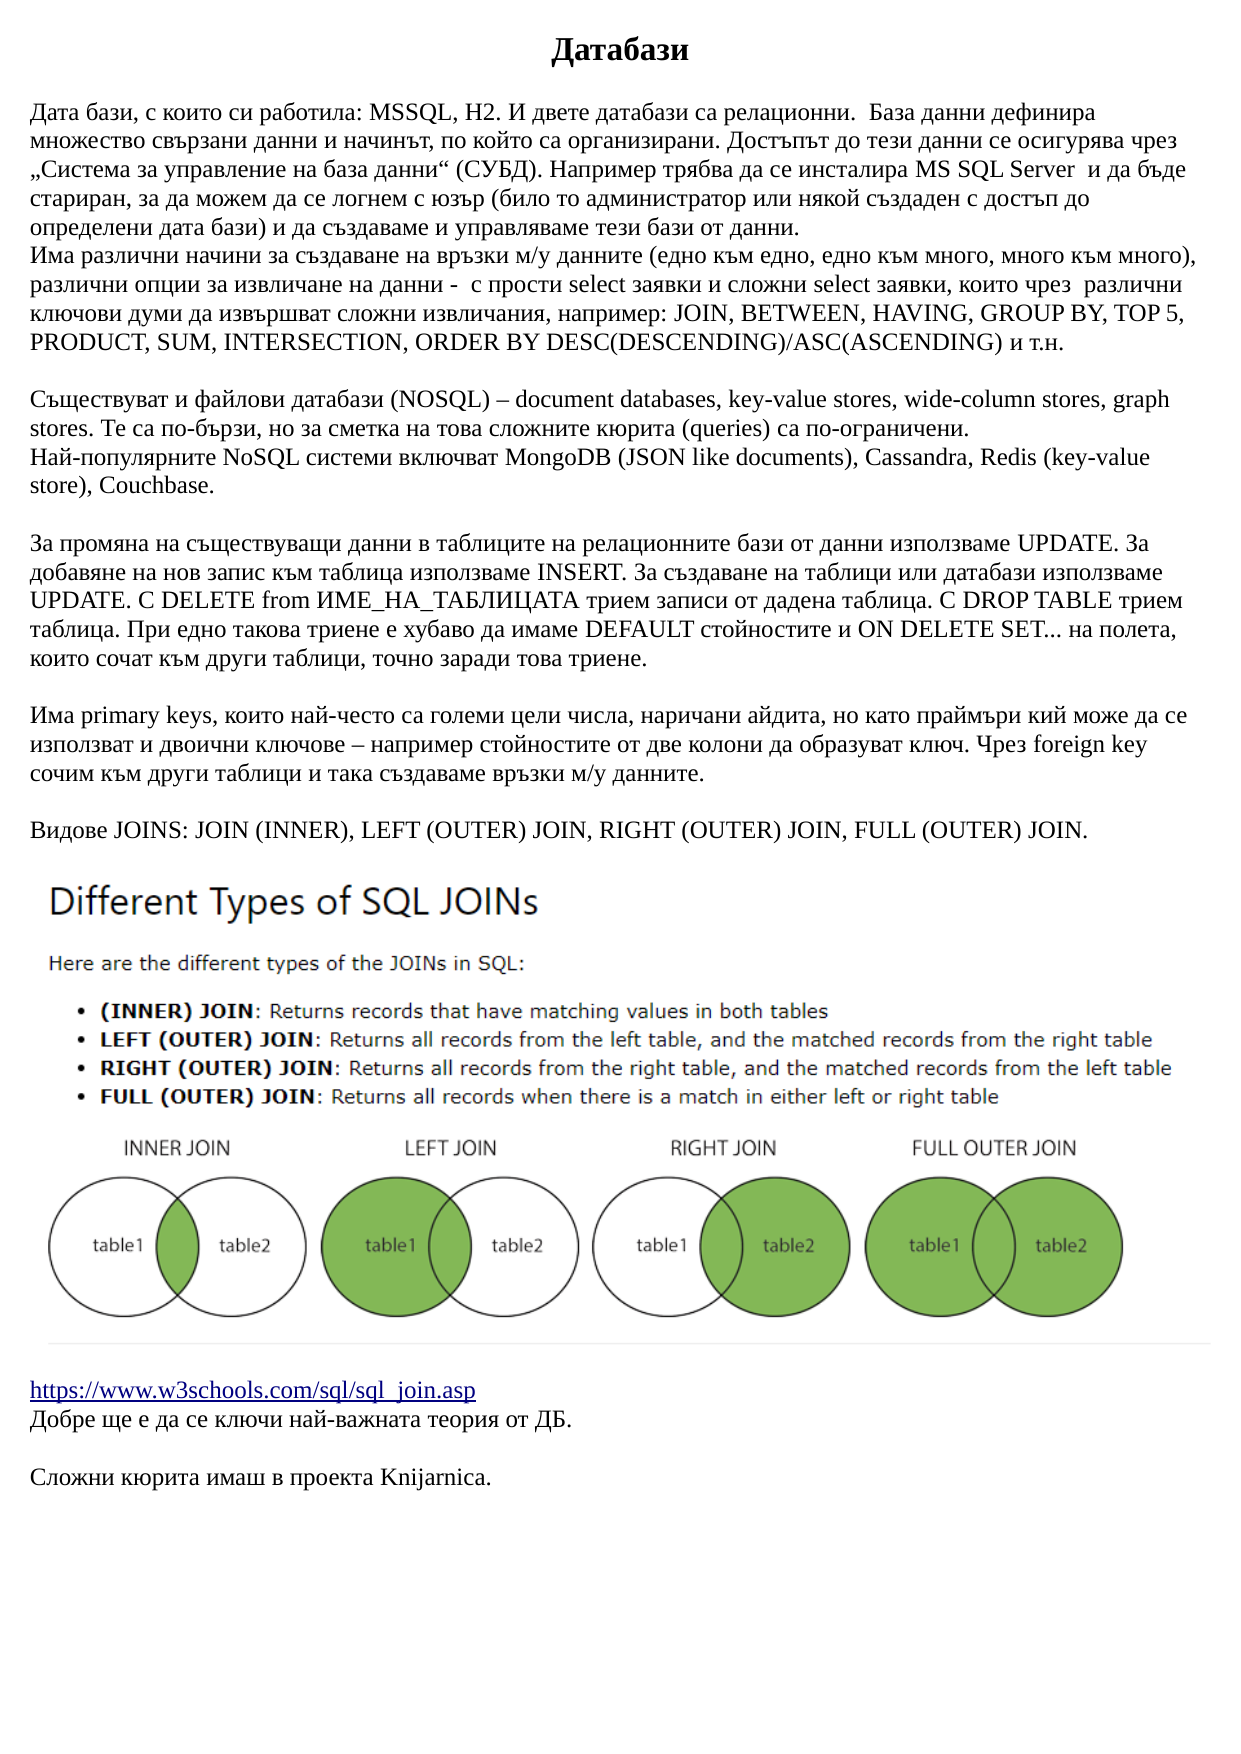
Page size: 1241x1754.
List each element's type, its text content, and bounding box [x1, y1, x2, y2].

picture [29, 872, 1211, 1347]
text https://www.w3schools.com/sql/sql_join.asp Добре ще е да се ключи най-важната теория от ДБ. [29, 1375, 1211, 1433]
text Най-популярните NoSQL системи включват MongoDB (JSON like documents), Cassandra, Redis (key-value store), Couchbase. [29, 442, 1211, 499]
text За промяна на съществуващи данни в таблиците на релационните бази от данни използваме UPDATE. За добавяне на нов запис към таблица използваме INSERT. За създаване на таблици или датабази използваме UPDATE. С DELETE from ИМЕ_НА_ТАБЛИЦАТА трием записи от дадена таблица. С DROP TABLE трием таблица. При едно такова триене е хубаво да имаме DEFAULT стойностите и ON DELETE SET... на полета, които сочат към други таблици, точно заради това триене. [29, 528, 1211, 672]
text Има primary keys, които най-често са големи цели числа, наричани айдита, но като праймъри кий може да се използват и двоични ключове – например стойностите от две колони да образуват ключ. Чрез foreign key сочим към други таблици и така създаваме връзки м/у данните. [29, 700, 1211, 787]
text Сложни кюрита имаш в проекта Knijarnica. [29, 1462, 1211, 1490]
text Датабази [29, 29, 1211, 68]
text Видове JOINS: JOIN (INNER), LEFT (OUTER) JOIN, RIGHT (OUTER) JOIN, FULL (OUTER) JOIN. [29, 815, 1211, 844]
text Съществуват и файлови датабази (NOSQL) – document databases, key-value stores, wide-column stores, graph stores. Те са по-бързи, но за сметка на това сложните кюрита (queries) са по-ограничени. [29, 355, 1211, 442]
text Дата бази, с които си работила: MSSQL, H2. И двете датабази са релационни. База данни дефинира множество свързани данни и начинът, по който са организирани. Достъпът до тези данни се осигурява чрез „Система за управление на база данни“ (СУБД). Например трябва да се инсталира MS SQL Server и да бъде стариран, за да можем да се логнем с юзър (било то администратор или някой създаден с достъп до определени дата бази) и да създаваме и управляваме тези бази от данни. Има различни начини за създаване на връзки м/у данните (едно към едно, едно към много, много към много), различни опции за извличане на данни - с прости select заявки и сложни select заявки, които чрез различни ключови думи да извършват сложни извличания, например: JOIN, BETWEEN, HAVING, GROUP BY, TOP 5, PRODUCT, SUM, INTERSECTION, ORDER BY DESC(DESCENDING)/ASC(ASCENDING) и т.н. [29, 97, 1211, 355]
